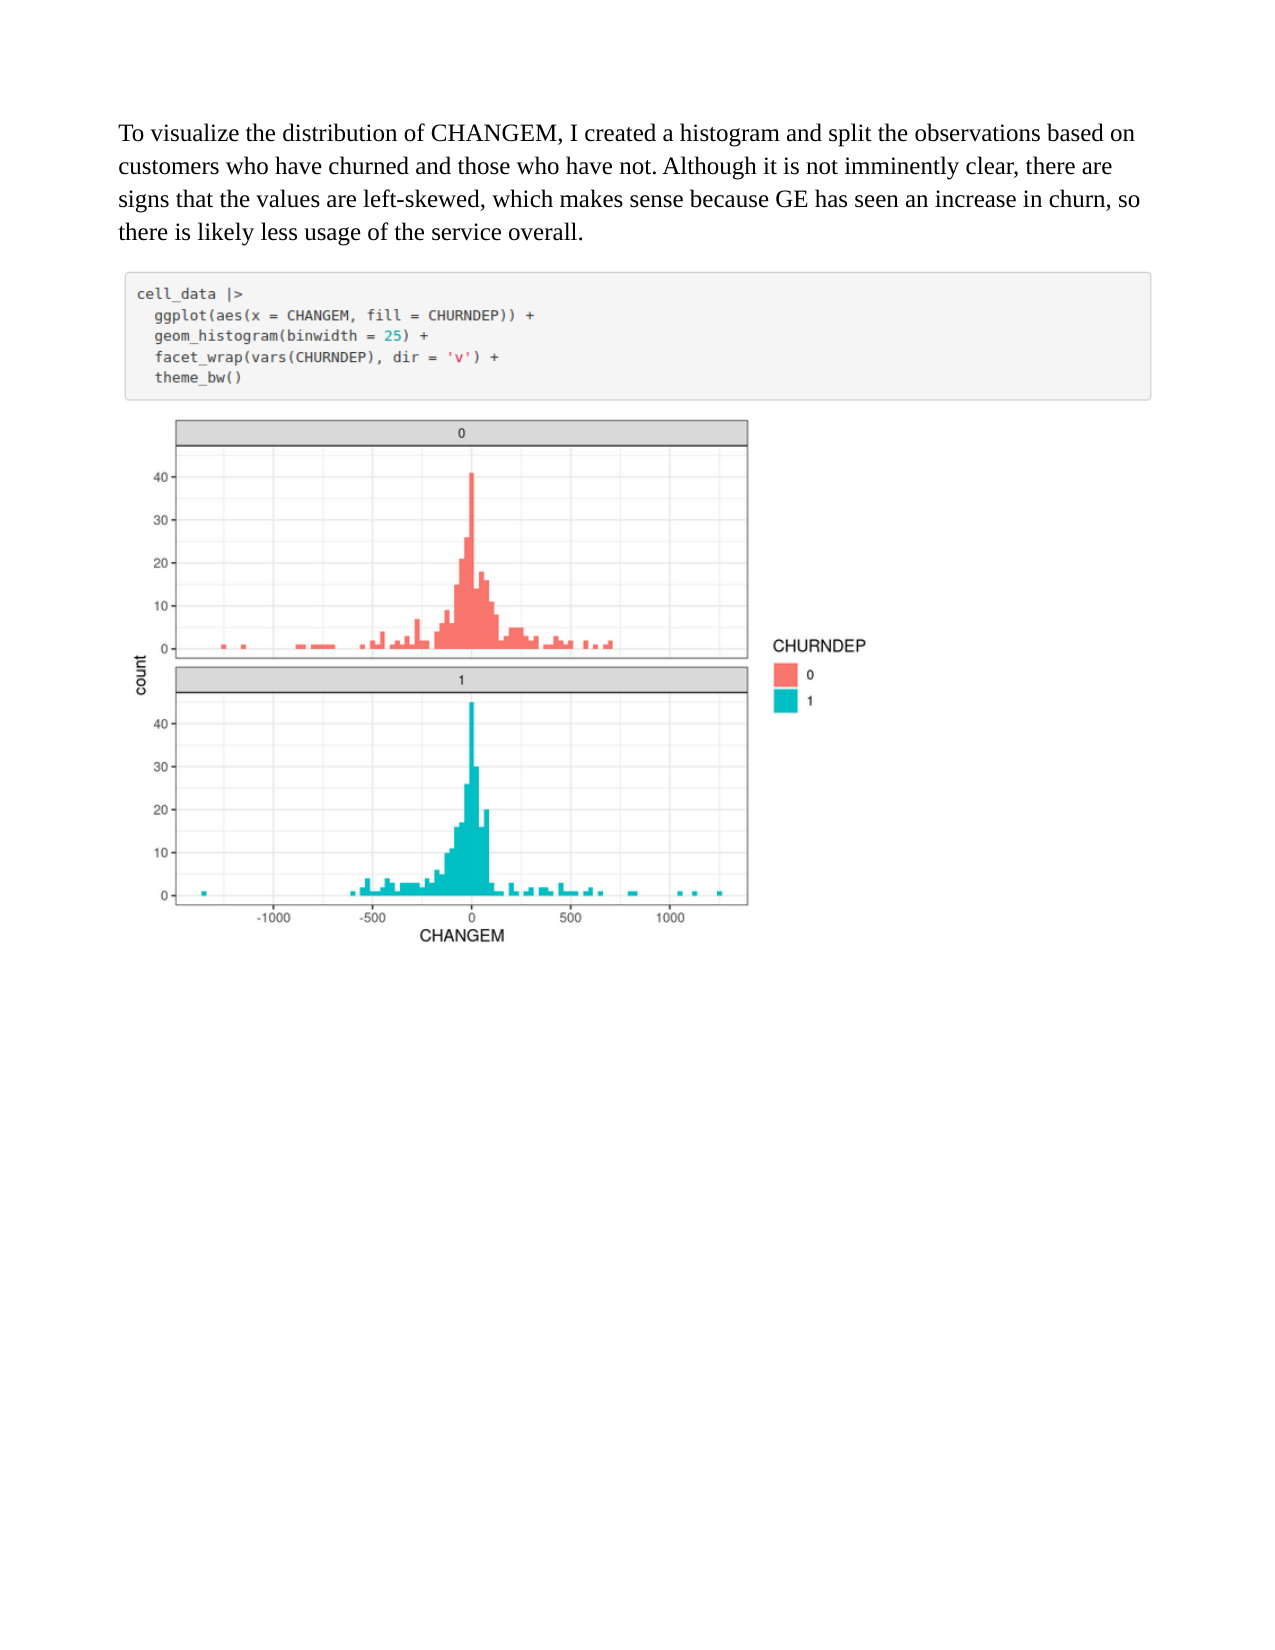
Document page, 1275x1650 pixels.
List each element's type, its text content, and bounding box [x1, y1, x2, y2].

picture [118, 264, 1157, 954]
text To visualize the distribution of CHANGEM, I created a histogram and split the observations based on customers who have churned and those who have not. Although it is not imminently clear, there are signs that the values are left-skewed, which makes sense because GE has seen an increase in churn, so there is likely less usage of the service overall. [118, 118, 1157, 246]
